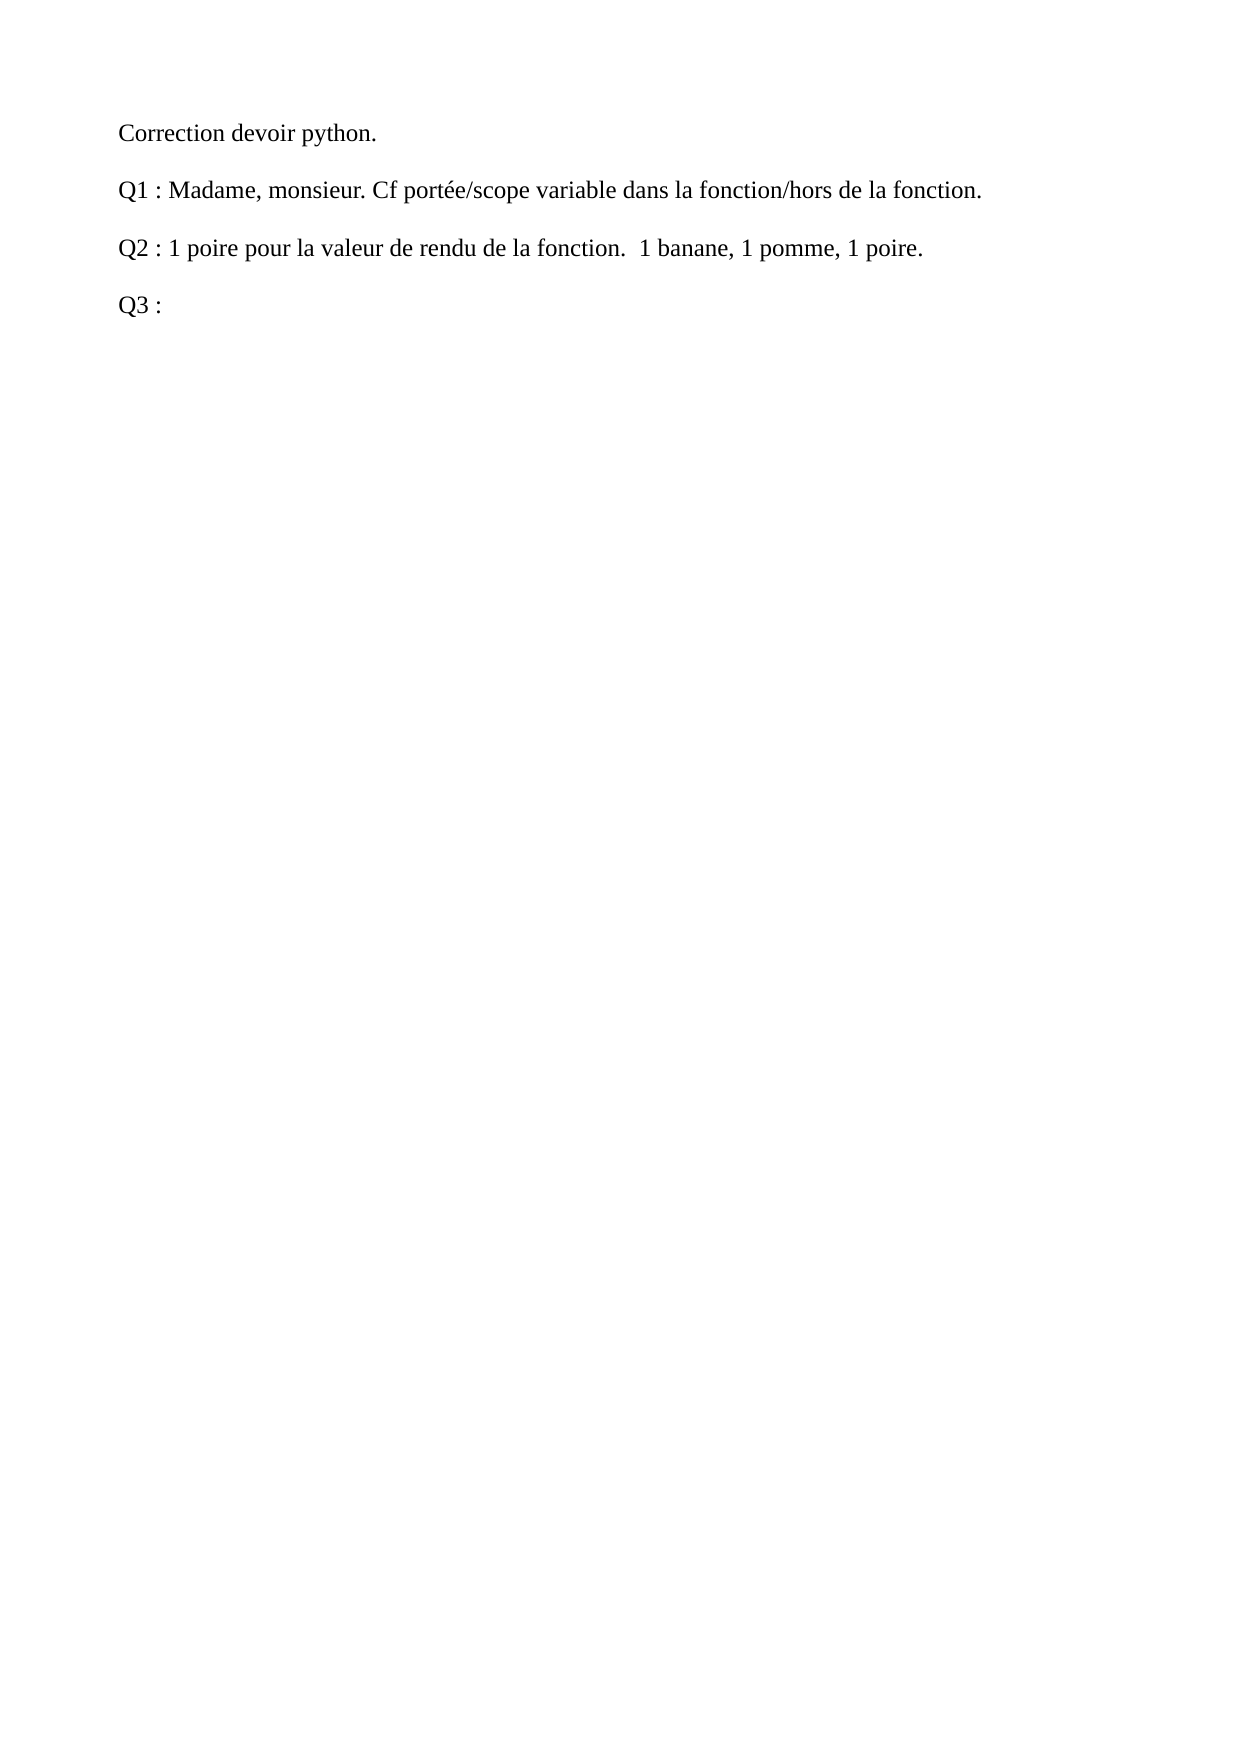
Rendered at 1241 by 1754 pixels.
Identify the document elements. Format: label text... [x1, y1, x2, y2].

text Q1 : Madame, monsieur. Cf portée/scope variable dans la fonction/hors de la fonction. [118, 176, 1122, 204]
text Q3 : [118, 291, 1122, 319]
text Q2 : 1 poire pour la valeur de rendu de la fonction. 1 banane, 1 pomme, 1 poire. [118, 233, 1122, 262]
text Correction devoir python. [118, 118, 1122, 147]
